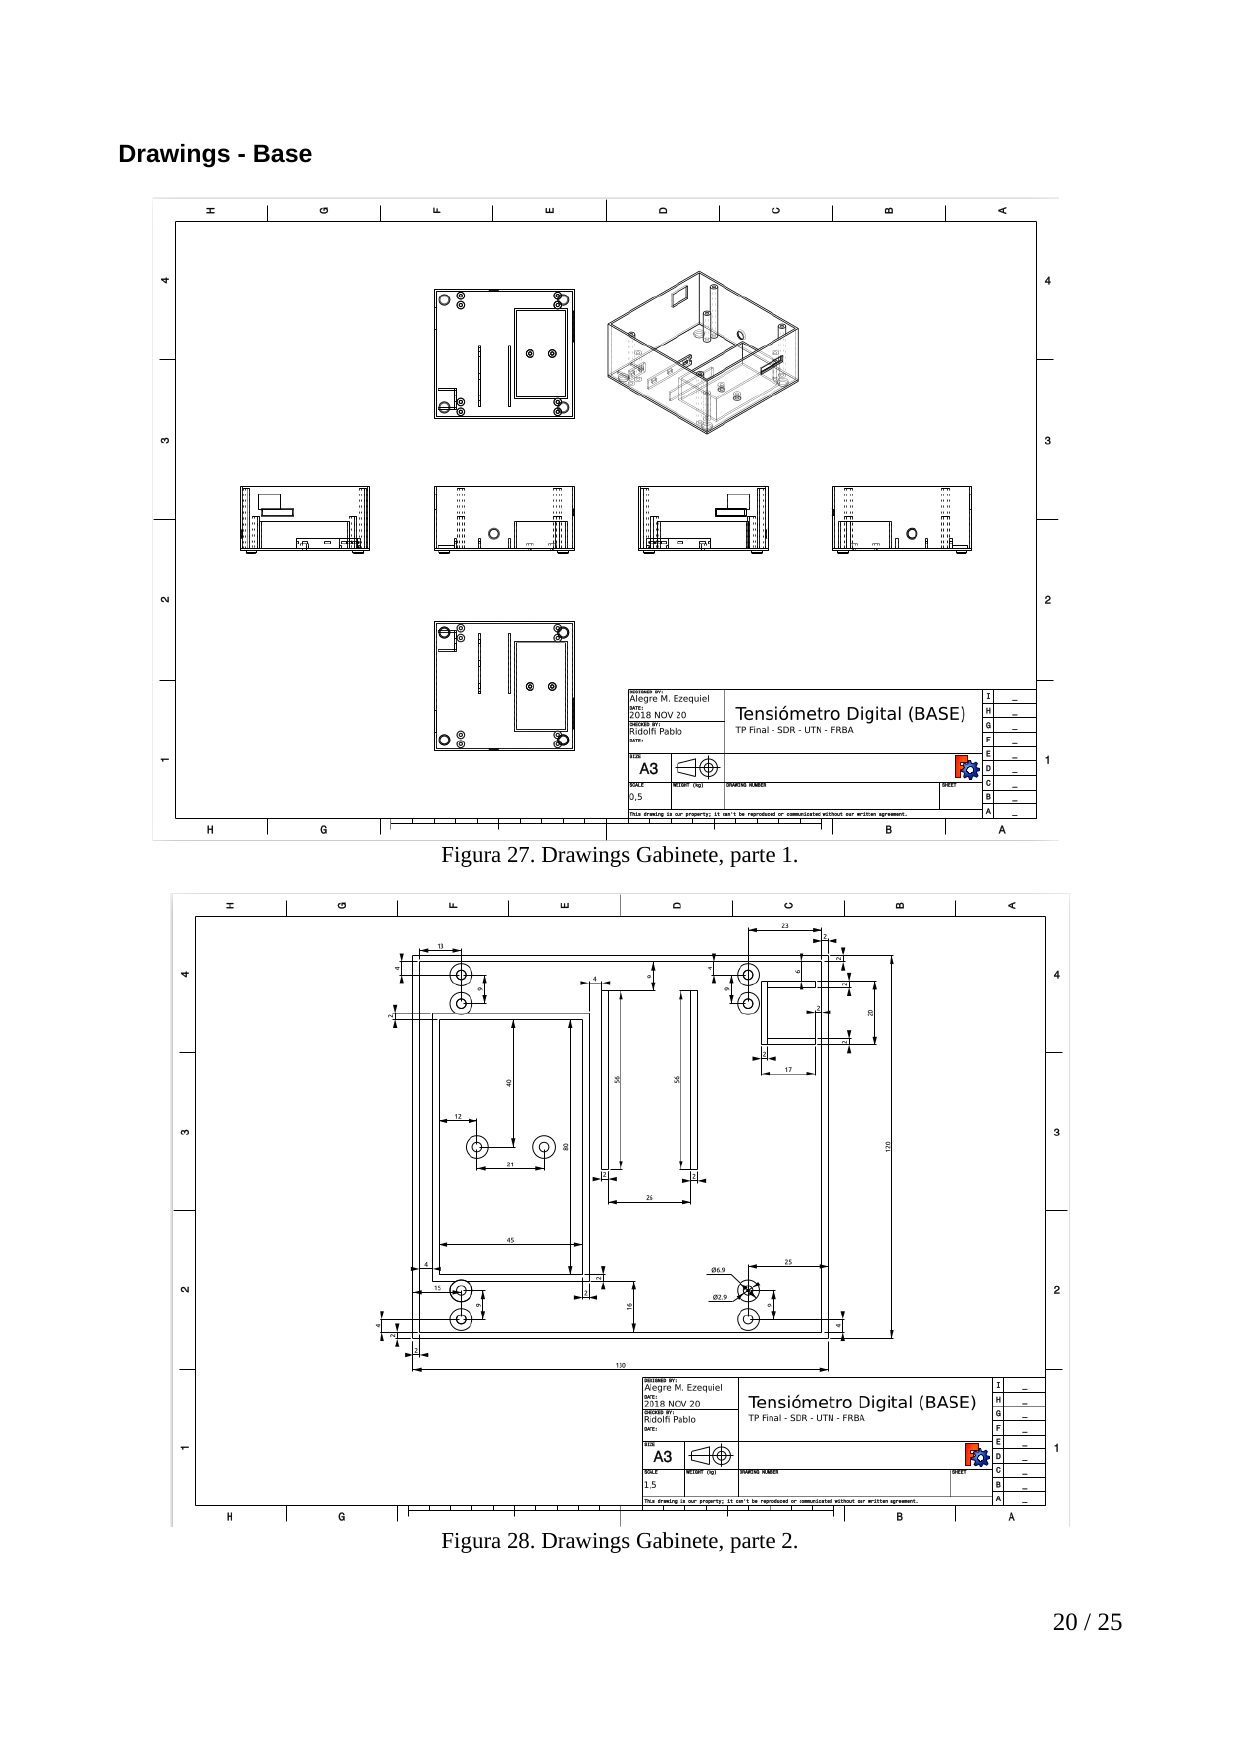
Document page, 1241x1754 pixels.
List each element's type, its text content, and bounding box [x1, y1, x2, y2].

subtitle Drawings - Base [118, 139, 1122, 168]
picture [170, 893, 1071, 1527]
text Figura 28. Drawings Gabinete, parte 2. [118, 893, 1122, 1553]
text Figura 27. Drawings Gabinete, parte 1. [118, 180, 1122, 867]
picture [152, 197, 1059, 841]
